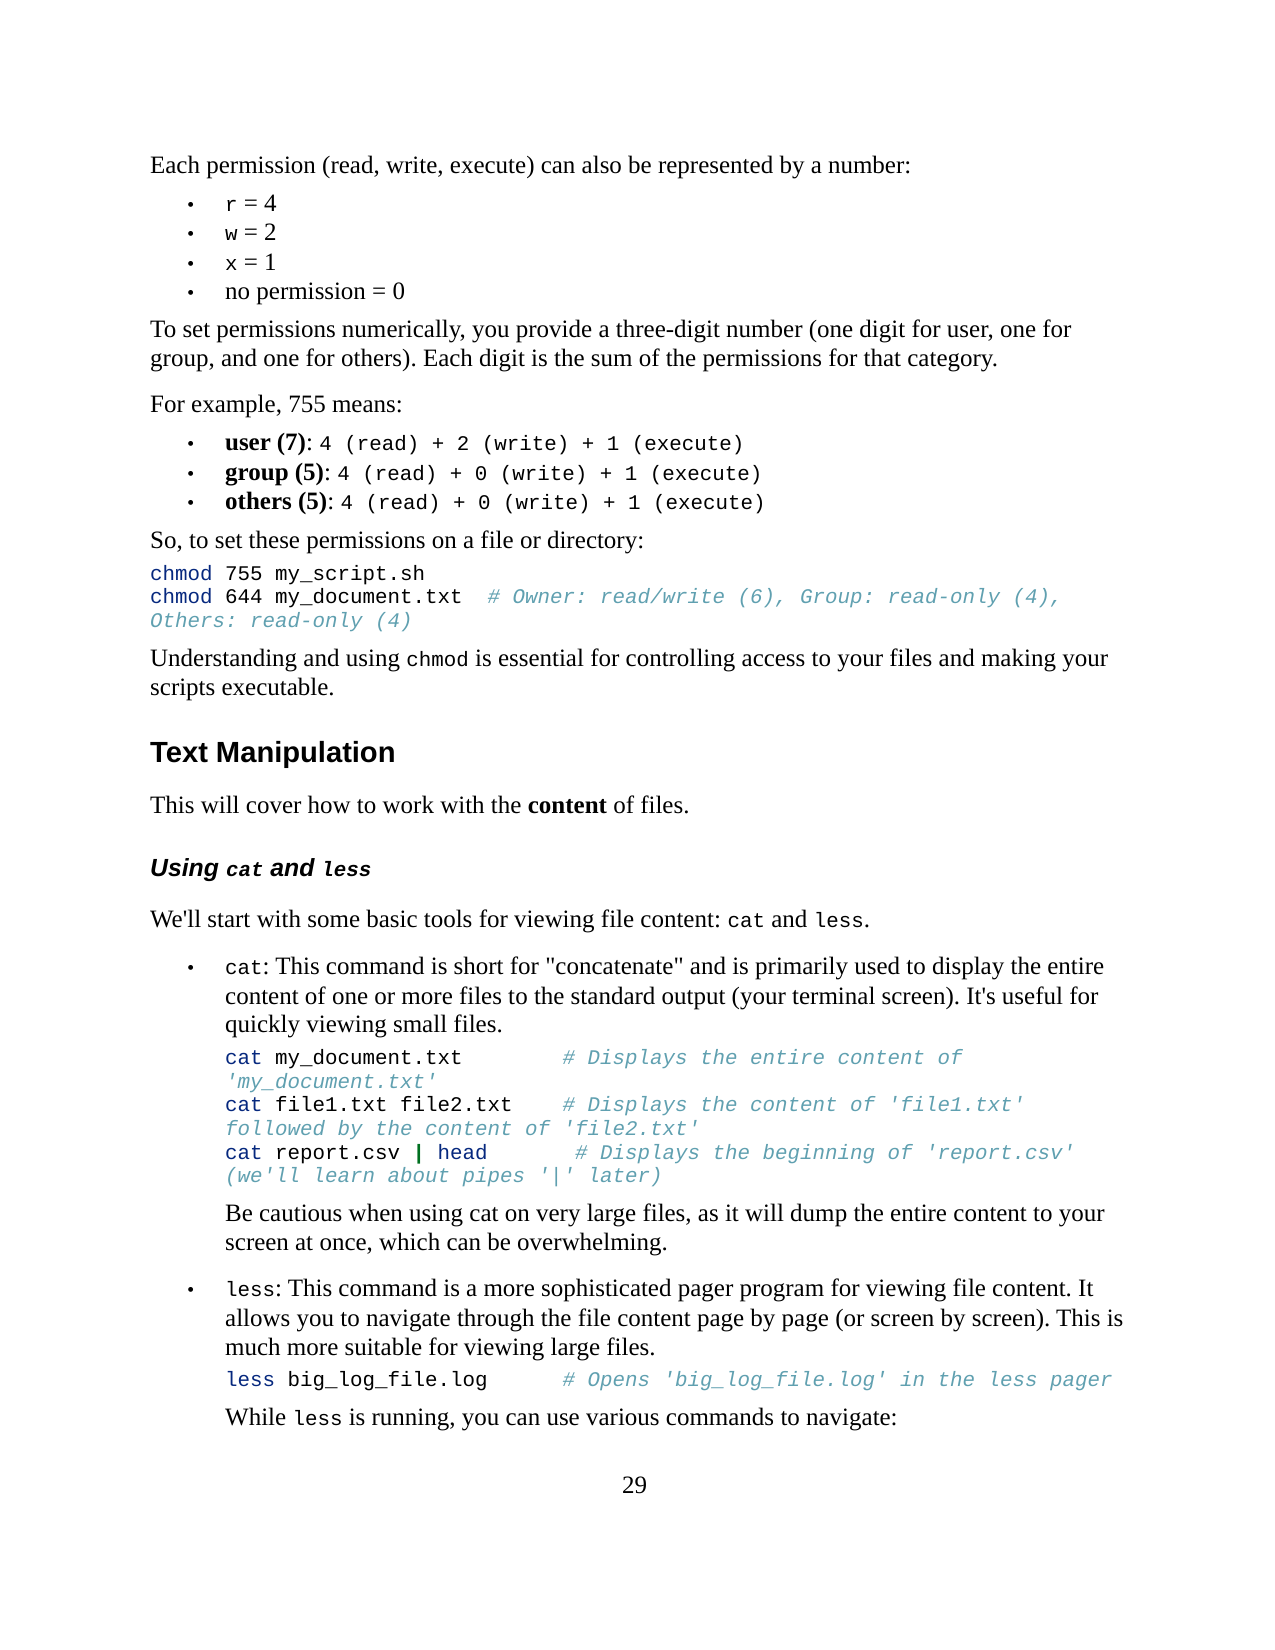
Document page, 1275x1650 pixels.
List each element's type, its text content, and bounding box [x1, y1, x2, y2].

text chmod 755 my_script.sh [150, 563, 1125, 586]
text Understanding and using chmod is essential for controlling access to your files and making your scripts executable. [150, 643, 1125, 701]
text Each permission (read, write, execute) can also be represented by a number: [150, 150, 1125, 179]
list w = 2 [187, 217, 1125, 247]
list While less is running, you can use various commands to navigate: [187, 1402, 1125, 1432]
list cat my_document.txt # Displays the entire content of 'my_document.txt' [187, 1047, 1125, 1094]
text This will cover how to work with the content of files. [150, 790, 1125, 819]
list x = 1 [187, 247, 1125, 276]
list no permission = 0 [187, 276, 1125, 305]
text chmod 644 my_document.txt # Owner: read/write (6), Group: read-only (4), Others: read-only (4) [150, 586, 1125, 634]
text So, to set these permissions on a file or directory: [150, 525, 1125, 554]
list cat file1.txt file2.txt # Displays the content of 'file1.txt' followed by the content of 'file2.txt' [187, 1094, 1125, 1142]
list user (7): 4 (read) + 2 (write) + 1 (execute) [187, 427, 1125, 457]
list less big_log_file.log # Opens 'big_log_file.log' in the less pager [187, 1369, 1125, 1393]
subtitle Text Manipulation [150, 735, 1125, 768]
text We'll start with some basic tools for viewing file content: cat and less. [150, 904, 1125, 933]
list r = 4 [187, 188, 1125, 217]
list cat report.csv | head # Displays the beginning of 'report.csv' (we'll learn about pipes '|' later) [187, 1142, 1125, 1189]
list less: This command is a more sophisticated pager program for viewing file content. It allows you to navigate through the file content page by page (or screen by screen). This is much more suitable for viewing large files. [187, 1273, 1125, 1361]
list group (5): 4 (read) + 0 (write) + 1 (execute) [187, 457, 1125, 486]
list others (5): 4 (read) + 0 (write) + 1 (execute) [187, 486, 1125, 516]
list cat: This command is short for "concatenate" and is primarily used to display the entire content of one or more files to the standard output (your terminal screen). It's useful for quickly viewing small files. [187, 951, 1125, 1038]
subtitle Using cat and less [150, 853, 1125, 882]
list Be cautious when using cat on very large files, as it will dump the entire content to your screen at once, which can be overwhelming. [187, 1198, 1125, 1256]
text For example, 755 means: [150, 389, 1125, 418]
text To set permissions numerically, you provide a three-digit number (one digit for user, one for group, and one for others). Each digit is the sum of the permissions for that category. [150, 314, 1125, 372]
